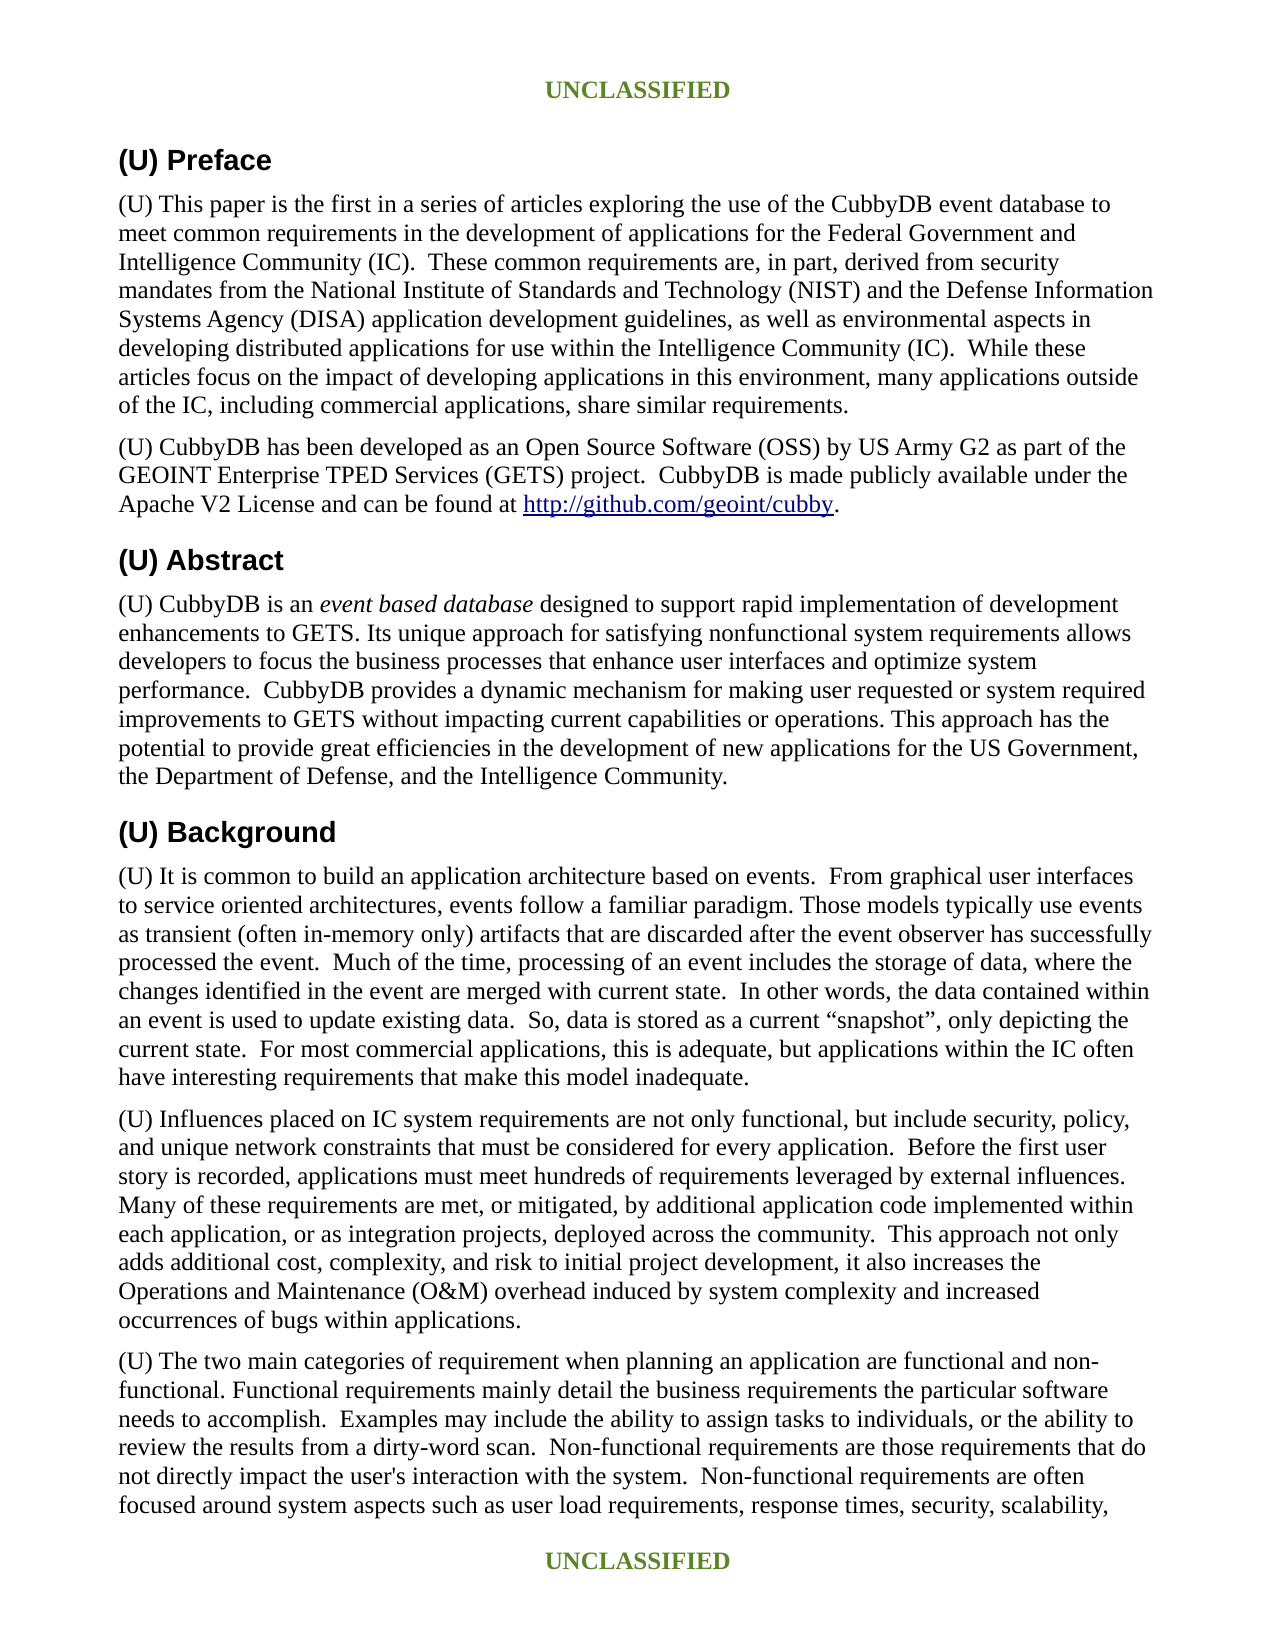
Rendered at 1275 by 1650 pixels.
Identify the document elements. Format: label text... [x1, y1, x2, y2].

text (U) It is common to build an application architecture based on events. From graphical user interfaces to service oriented architectures, events follow a familiar paradigm. Those models typically use events as transient (often in-memory only) artifacts that are discarded after the event observer has successfully processed the event. Much of the time, processing of an event includes the storage of data, where the changes identified in the event are merged with current state. In other words, the data contained within an event is used to update existing data. So, data is stored as a current “snapshot”, only depicting the current state. For most commercial applications, this is adequate, but applications within the IC often have interesting requirements that make this model inadequate. [118, 861, 1157, 1091]
text (U) Influences placed on IC system requirements are not only functional, but include security, policy, and unique network constraints that must be considered for every application. Before the first user story is recorded, applications must meet hundreds of requirements leveraged by external influences. Many of these requirements are met, or mitigated, by additional application code implemented within each application, or as integration projects, deployed across the community. This approach not only adds additional cost, complexity, and risk to initial project development, it also increases the Operations and Maintenance (O&M) overhead induced by system complexity and increased occurrences of bugs within applications. [118, 1104, 1157, 1334]
text (U) CubbyDB has been developed as an Open Source Software (OSS) by US Army G2 as part of the GEOINT Enterprise TPED Services (GETS) project. CubbyDB is made publicly available under the Apache V2 License and can be found at http://github.com/geoint/cubby. [118, 432, 1157, 518]
text (U) This paper is the first in a series of articles exploring the use of the CubbyDB event database to meet common requirements in the development of applications for the Federal Government and Intelligence Community (IC). These common requirements are, in part, derived from security mandates from the National Institute of Standards and Technology (NIST) and the Defense Information Systems Agency (DISA) application development guidelines, as well as environmental aspects in developing distributed applications for use within the Intelligence Community (IC). While these articles focus on the impact of developing applications in this environment, many applications outside of the IC, including commercial applications, share similar requirements. [118, 189, 1157, 419]
text (U) CubbyDB is an event based database designed to support rapid implementation of development enhancements to GETS. Its unique approach for satisfying nonfunctional system requirements allows developers to focus the business processes that enhance user interfaces and optimize system performance. CubbyDB provides a dynamic mechanism for making user requested or system required improvements to GETS without impacting current capabilities or operations. This approach has the potential to provide great efficiencies in the development of new applications for the US Government, the Department of Defense, and the Intelligence Community. [118, 589, 1157, 790]
subtitle (U) Abstract [118, 543, 1157, 576]
text (U) The two main categories of requirement when planning an application are functional and non-functional. Functional requirements mainly detail the business requirements the particular software needs to accomplish. Examples may include the ability to assign tasks to individuals, or the ability to review the results from a dirty-word scan. Non-functional requirements are those requirements that do not directly impact the user's interaction with the system. Non-functional requirements are often focused around system aspects such as user load requirements, response times, security, scalability, [118, 1346, 1157, 1519]
subtitle (U) Background [118, 815, 1157, 849]
subtitle (U) Preface [118, 143, 1157, 177]
